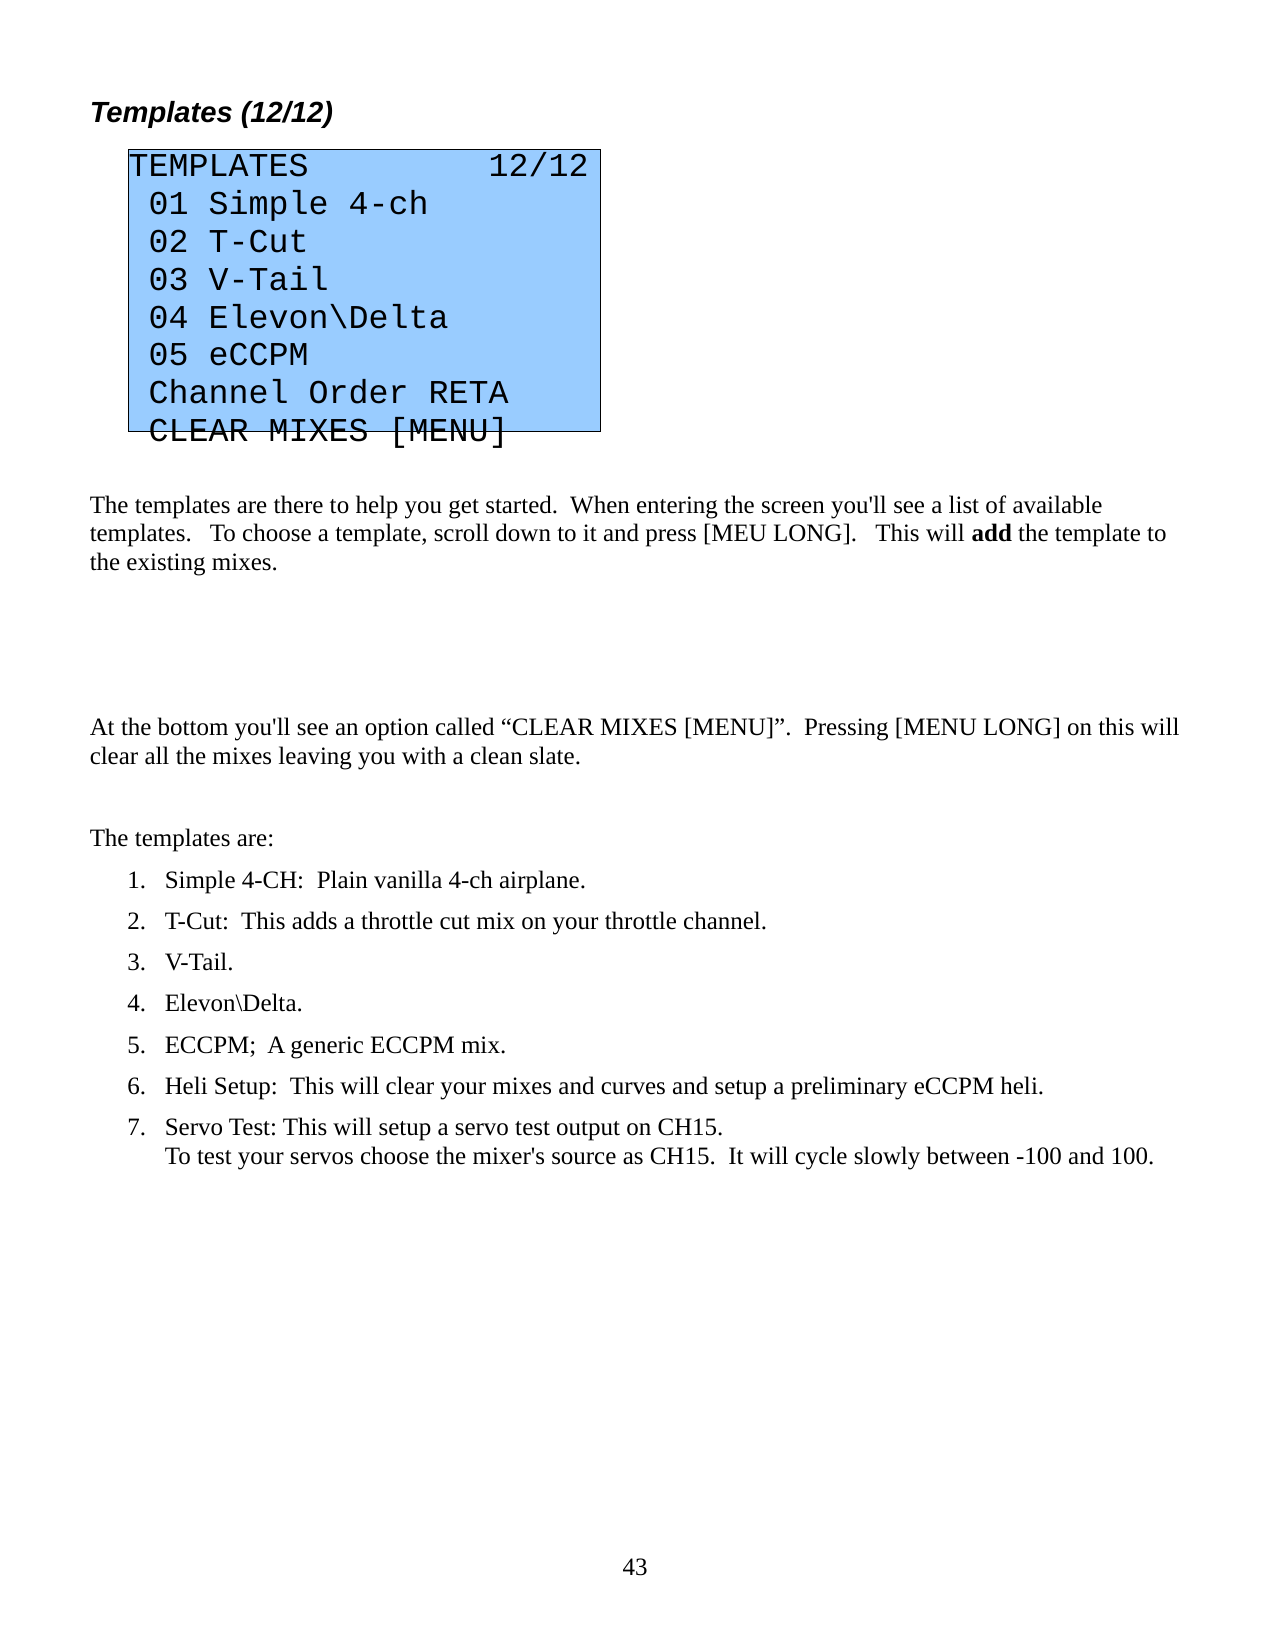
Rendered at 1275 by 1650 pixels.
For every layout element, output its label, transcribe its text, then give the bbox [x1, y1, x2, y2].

list T-Cut: This adds a throttle cut mix on your throttle channel. [127, 906, 1180, 935]
list ECCPM; A generic ECCPM mix. [127, 1030, 1180, 1058]
list Heli Setup: This will clear your mixes and curves and setup a preliminary eCCPM heli. [127, 1071, 1180, 1100]
text At the bottom you'll see an option called “CLEAR MIXES [MENU]”. Pressing [MENU LONG] on this will clear all the mixes leaving you with a clean slate. [89, 712, 1180, 770]
text The templates are there to help you get started. When entering the screen you'll see a list of available templates. To choose a template, scroll down to it and press [MEU LONG]. This will add the template to the existing mixes. [89, 490, 1180, 576]
subtitle Templates (12/12) [89, 95, 1180, 128]
text The templates are: [89, 823, 1180, 852]
list Servo Test: This will setup a servo test output on CH15. To test your servos choose the mixer's source as CH15. It will cycle slowly between -100 and 100. [127, 1112, 1180, 1170]
list Elevon\Delta. [127, 988, 1180, 1017]
list V-Tail. [127, 947, 1180, 976]
list Simple 4-CH: Plain vanilla 4-ch airplane. [127, 865, 1180, 893]
